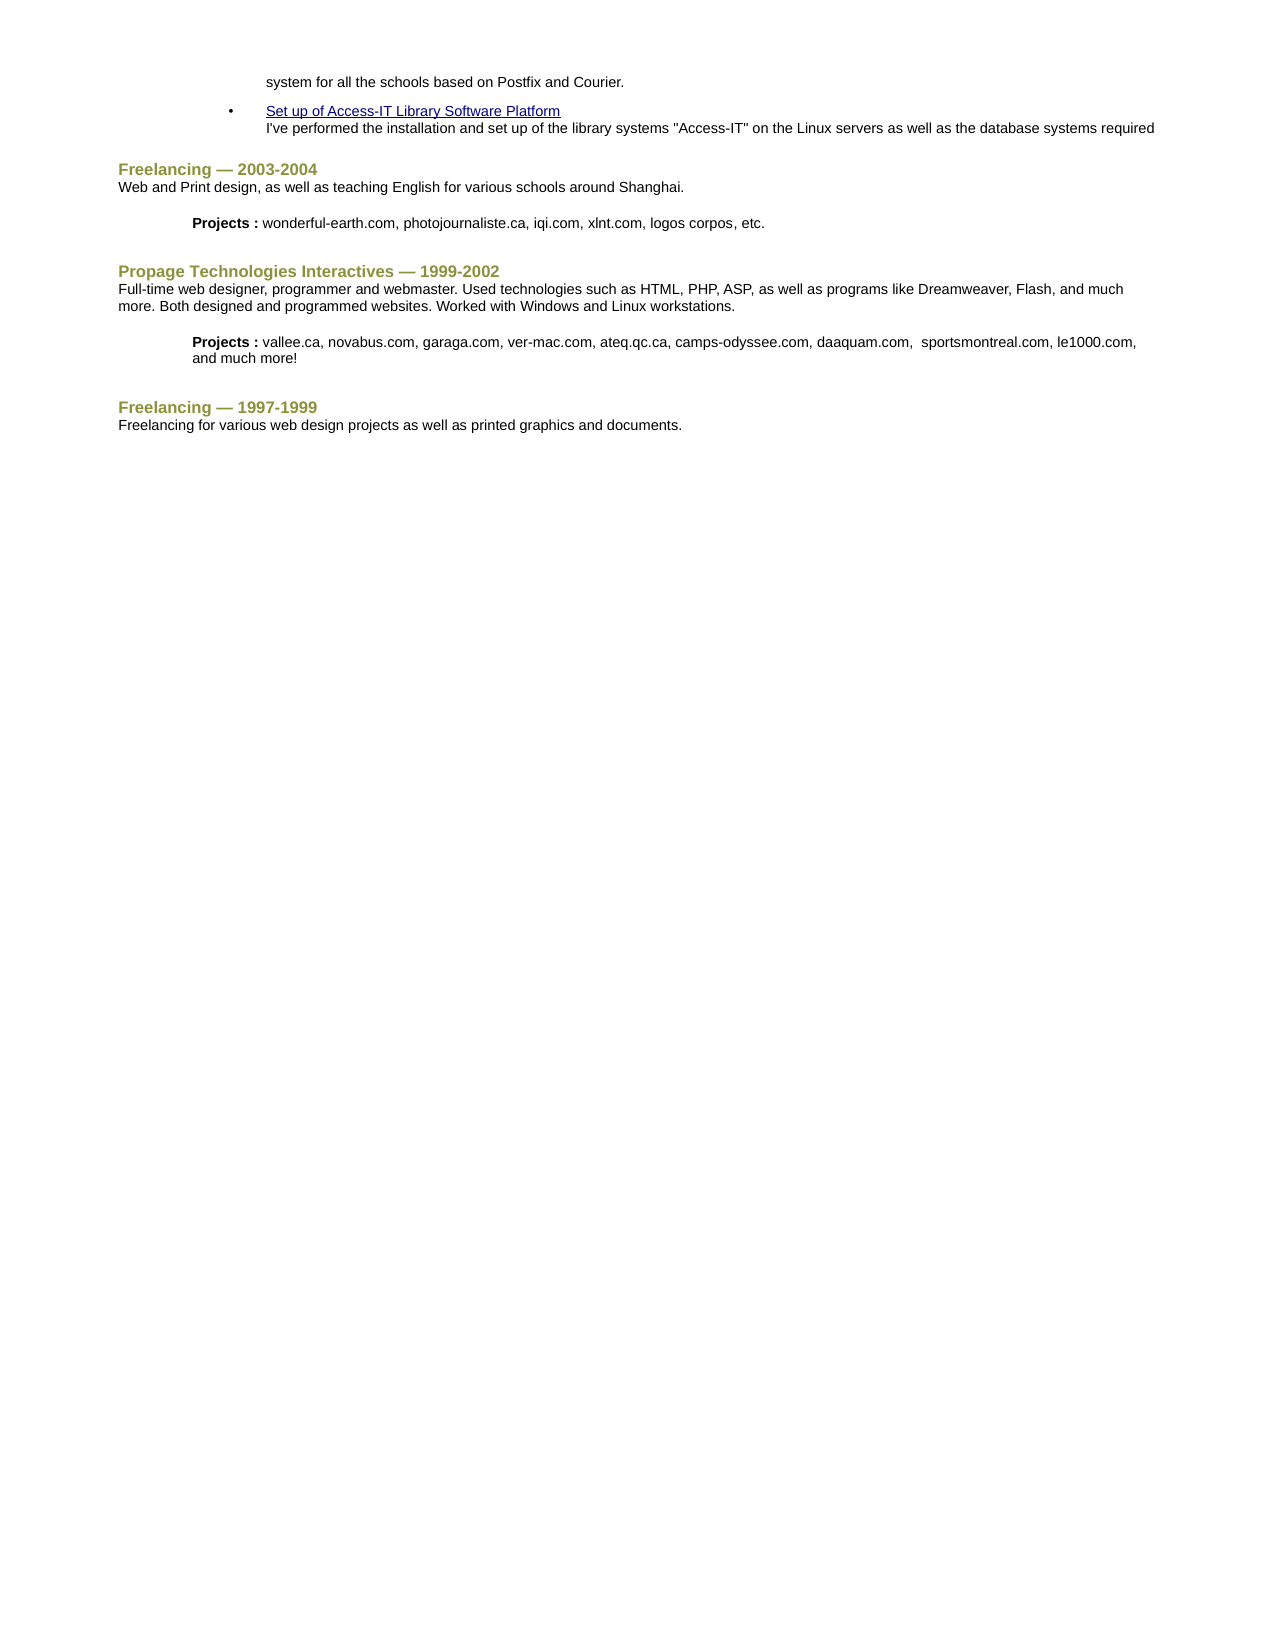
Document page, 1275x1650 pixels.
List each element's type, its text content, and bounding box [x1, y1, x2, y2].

text Web and Print design, as well as teaching English for various schools around Shanghai. [118, 179, 1157, 196]
text Freelancing — 1997-1999 [118, 397, 1157, 417]
text Projects : vallee.ca, novabus.com, garaga.com, ver-mac.com, ateq.qc.ca, camps-odyssee.com, daaquam.com, sportsmontreal.com, le1000.com, and much more! [192, 333, 1157, 367]
list system for all the schools based on Postfix and Courier. [228, 74, 1157, 91]
text Propage Technologies Interactives — 1999-2002 [118, 262, 1157, 281]
text Full-time web designer, programmer and webmaster. Used technologies such as HTML, PHP, ASP, as well as programs like Dreamweaver, Flash, and much more. Both designed and programmed websites. Worked with Windows and Linux workstations. [118, 281, 1157, 314]
text Freelancing for various web design projects as well as printed graphics and documents. [118, 417, 1157, 433]
text Projects : wonderful-earth.com, photojournaliste.ca, iqi.com, xlnt.com, logos corpos, etc. [192, 214, 1157, 231]
text Freelancing — 2003-2004 [118, 159, 1157, 179]
list Set up of Access-IT Library Software Platform I've performed the installation and set up of the library systems "Access-IT" on the Linux servers as well as the database systems required [228, 102, 1157, 136]
